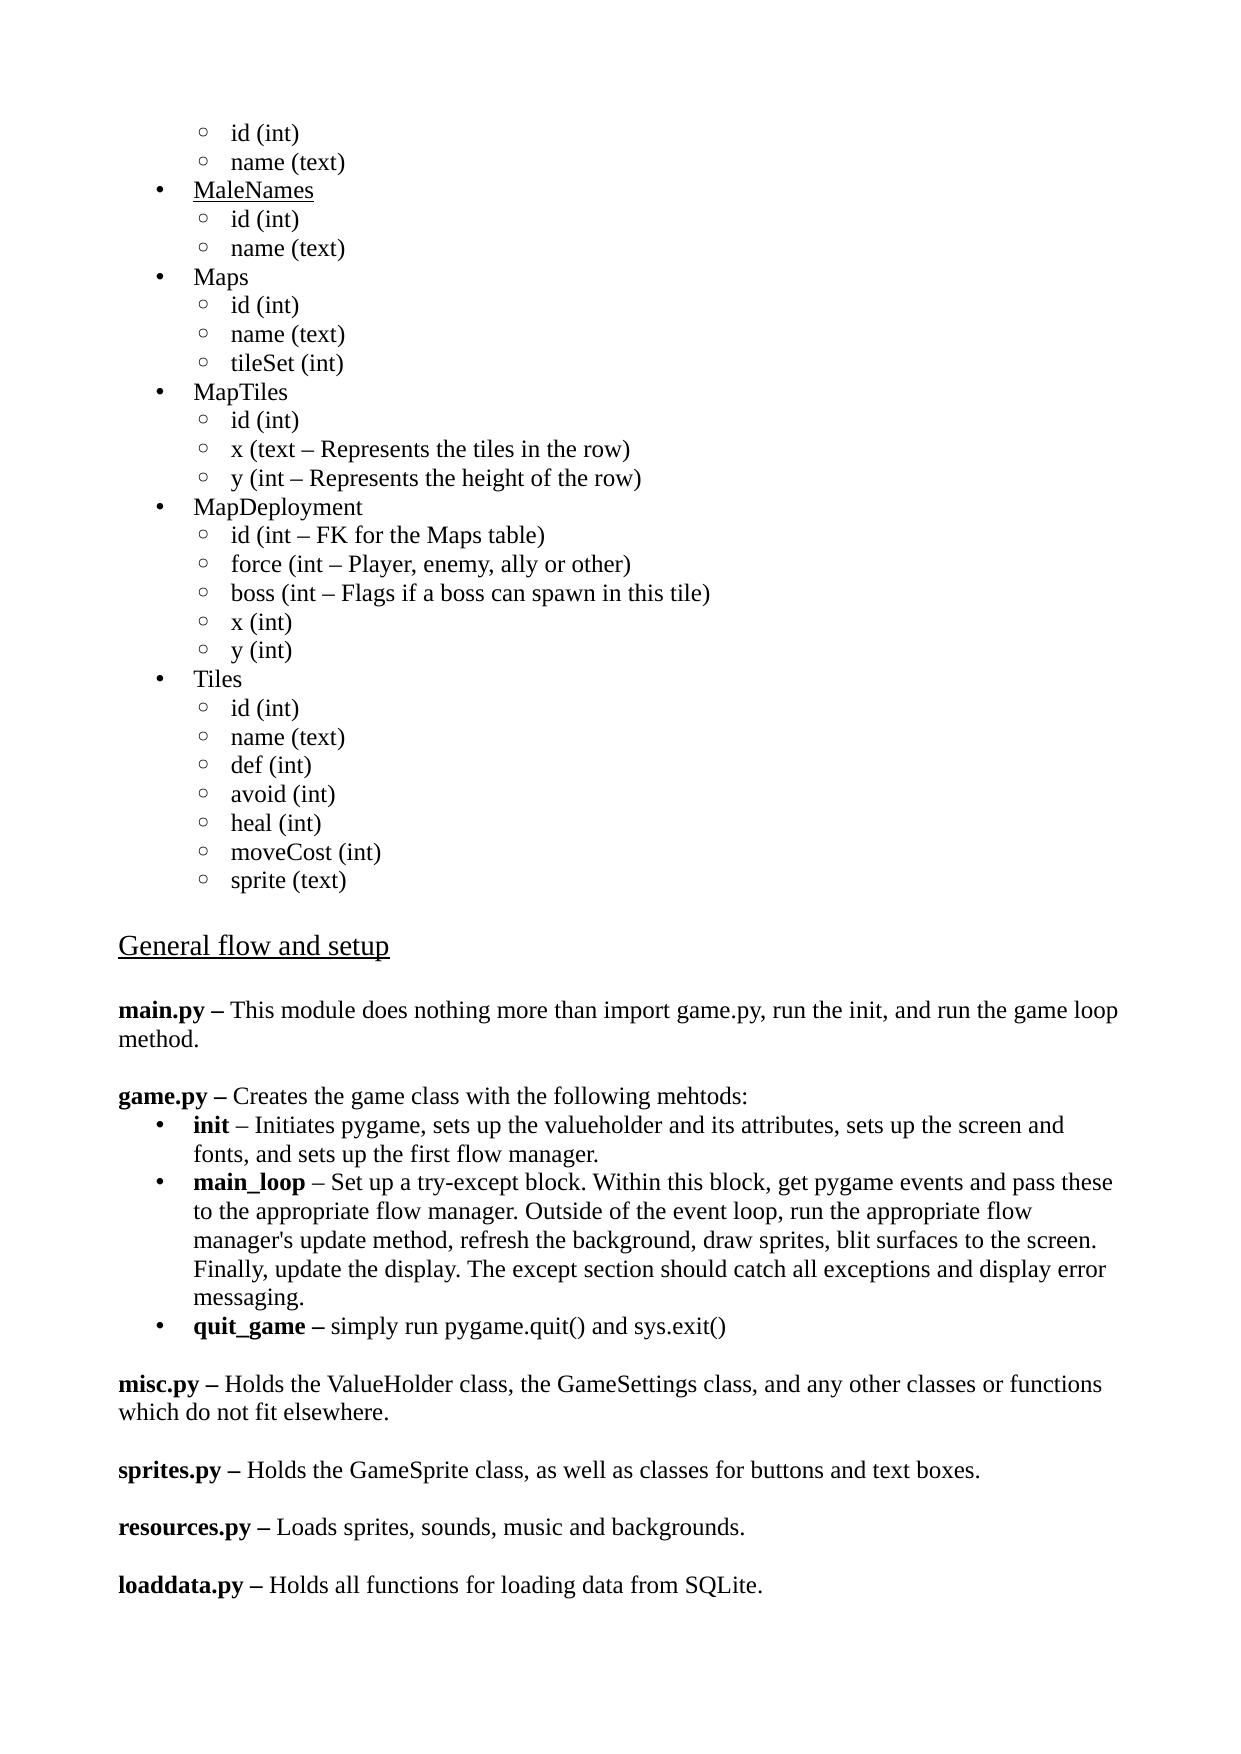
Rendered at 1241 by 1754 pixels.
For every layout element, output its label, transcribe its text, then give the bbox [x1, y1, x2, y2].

list MapTiles [156, 377, 1122, 406]
list main_loop – Set up a try-except block. Within this block, get pygame events and pass these to the appropriate flow manager. Outside of the event loop, run the appropriate flow manager's update method, refresh the background, draw sprites, blit surfaces to the screen. Finally, update the display. The except section should catch all exceptions and display error messaging. [156, 1167, 1122, 1311]
list quit_game – simply run pygame.quit() and sys.exit() [156, 1311, 1122, 1340]
list id (int) [193, 118, 1122, 147]
list y (int – Represents the height of the row) [193, 463, 1122, 492]
list y (int) [193, 636, 1122, 664]
list name (text) [193, 722, 1122, 751]
text General flow and setup [118, 928, 1122, 961]
list Tiles [156, 664, 1122, 693]
list boss (int – Flags if a boss can spawn in this tile) [193, 578, 1122, 607]
list name (text) [193, 233, 1122, 262]
text main.py – This module does nothing more than import game.py, run the init, and run the game loop method. [118, 995, 1122, 1052]
list init – Initiates pygame, sets up the valueholder and its attributes, sets up the screen and fonts, and sets up the first flow manager. [156, 1110, 1122, 1167]
list name (text) [193, 147, 1122, 176]
list heal (int) [193, 808, 1122, 837]
text game.py – Creates the game class with the following mehtods: [118, 1081, 1122, 1110]
text sprites.py – Holds the GameSprite class, as well as classes for buttons and text boxes. [118, 1455, 1122, 1484]
list force (int – Player, enemy, ally or other) [193, 549, 1122, 578]
list tileSet (int) [193, 348, 1122, 377]
list id (int) [193, 291, 1122, 319]
text loaddata.py – Holds all functions for loading data from SQLite. [118, 1570, 1122, 1599]
list avoid (int) [193, 779, 1122, 808]
list moveCost (int) [193, 837, 1122, 866]
list id (int) [193, 406, 1122, 434]
list id (int) [193, 693, 1122, 722]
list name (text) [193, 319, 1122, 348]
list MapDeployment [156, 492, 1122, 521]
text resources.py – Loads sprites, sounds, music and backgrounds. [118, 1512, 1122, 1541]
text misc.py – Holds the ValueHolder class, the GameSettings class, and any other classes or functions which do not fit elsewhere. [118, 1369, 1122, 1426]
list id (int – FK for the Maps table) [193, 521, 1122, 549]
list x (text – Represents the tiles in the row) [193, 434, 1122, 463]
list x (int) [193, 607, 1122, 636]
list id (int) [193, 204, 1122, 233]
list sprite (text) [193, 866, 1122, 894]
list MaleNames [156, 176, 1122, 204]
list def (int) [193, 751, 1122, 779]
list Maps [156, 262, 1122, 291]
